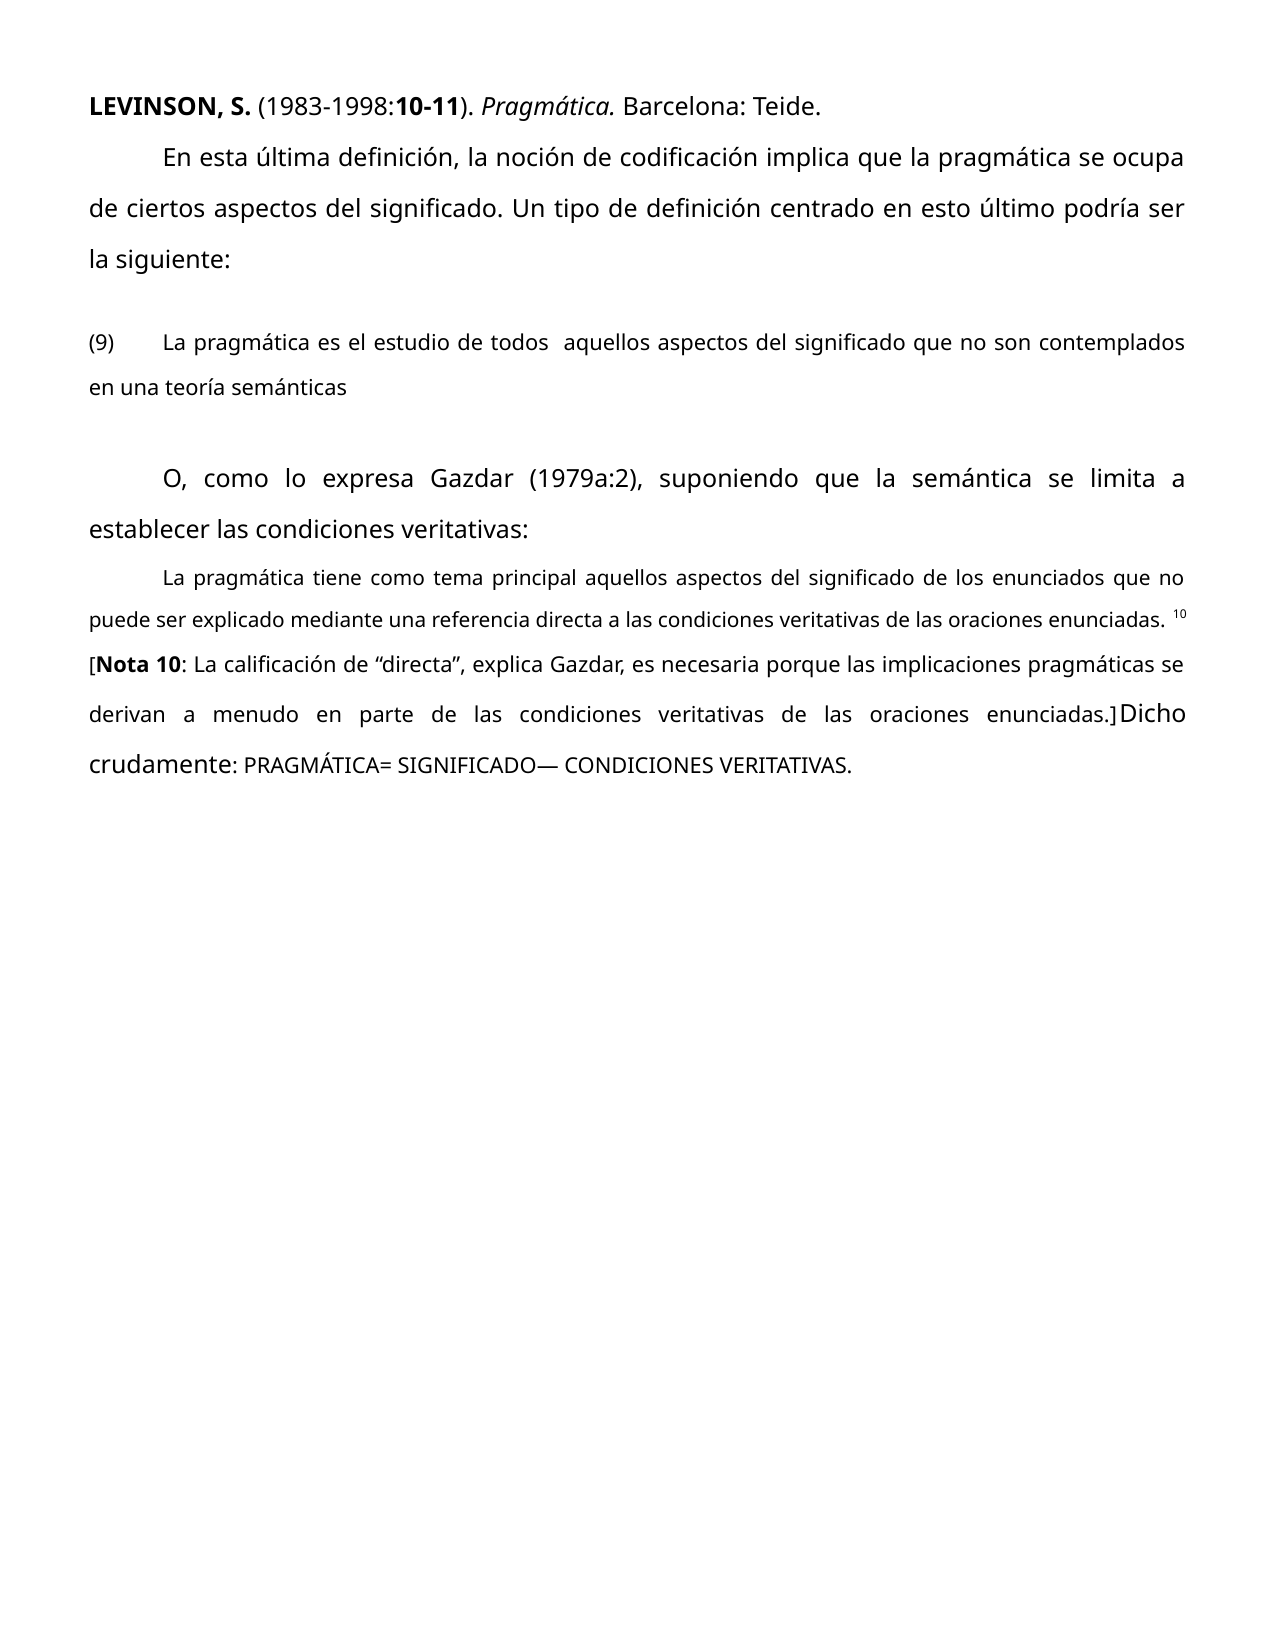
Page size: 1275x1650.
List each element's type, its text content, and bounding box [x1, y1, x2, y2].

text LEVINSON, S. (1983-1998:10-11). Pragmática. Barcelona: Teide. [88, 88, 1186, 123]
text En esta última definición, la noción de codificación implica que la pragmática se ocupa de ciertos aspectos del significado. Un tipo de definición centrado en esto último podría ser la siguiente: [88, 139, 1186, 276]
text La pragmática tiene como tema principal aquellos aspectos del significado de los enunciados que no puede ser explicado mediante una referencia directa a las condiciones veritativas de las oraciones enunciadas. 10 [Nota 10: La calificación de “directa”, explica Gazdar, es necesaria porque las implicaciones pragmáticas se derivan a menudo en parte de las condiciones veritativas de las oraciones enunciadas.]Dicho crudamente: PRAGMÁTICA= SIGNIFICADO— CONDICIONES VERITATIVAS. [88, 563, 1186, 781]
text O, como lo expresa Gazdar (1979a:2), suponiendo que la semántica se limita a establecer las condiciones veritativas: [88, 461, 1186, 546]
text (9) La pragmática es el estudio de todos aquellos aspectos del significado que no son contemplados en una teoría semánticas [88, 327, 1186, 401]
